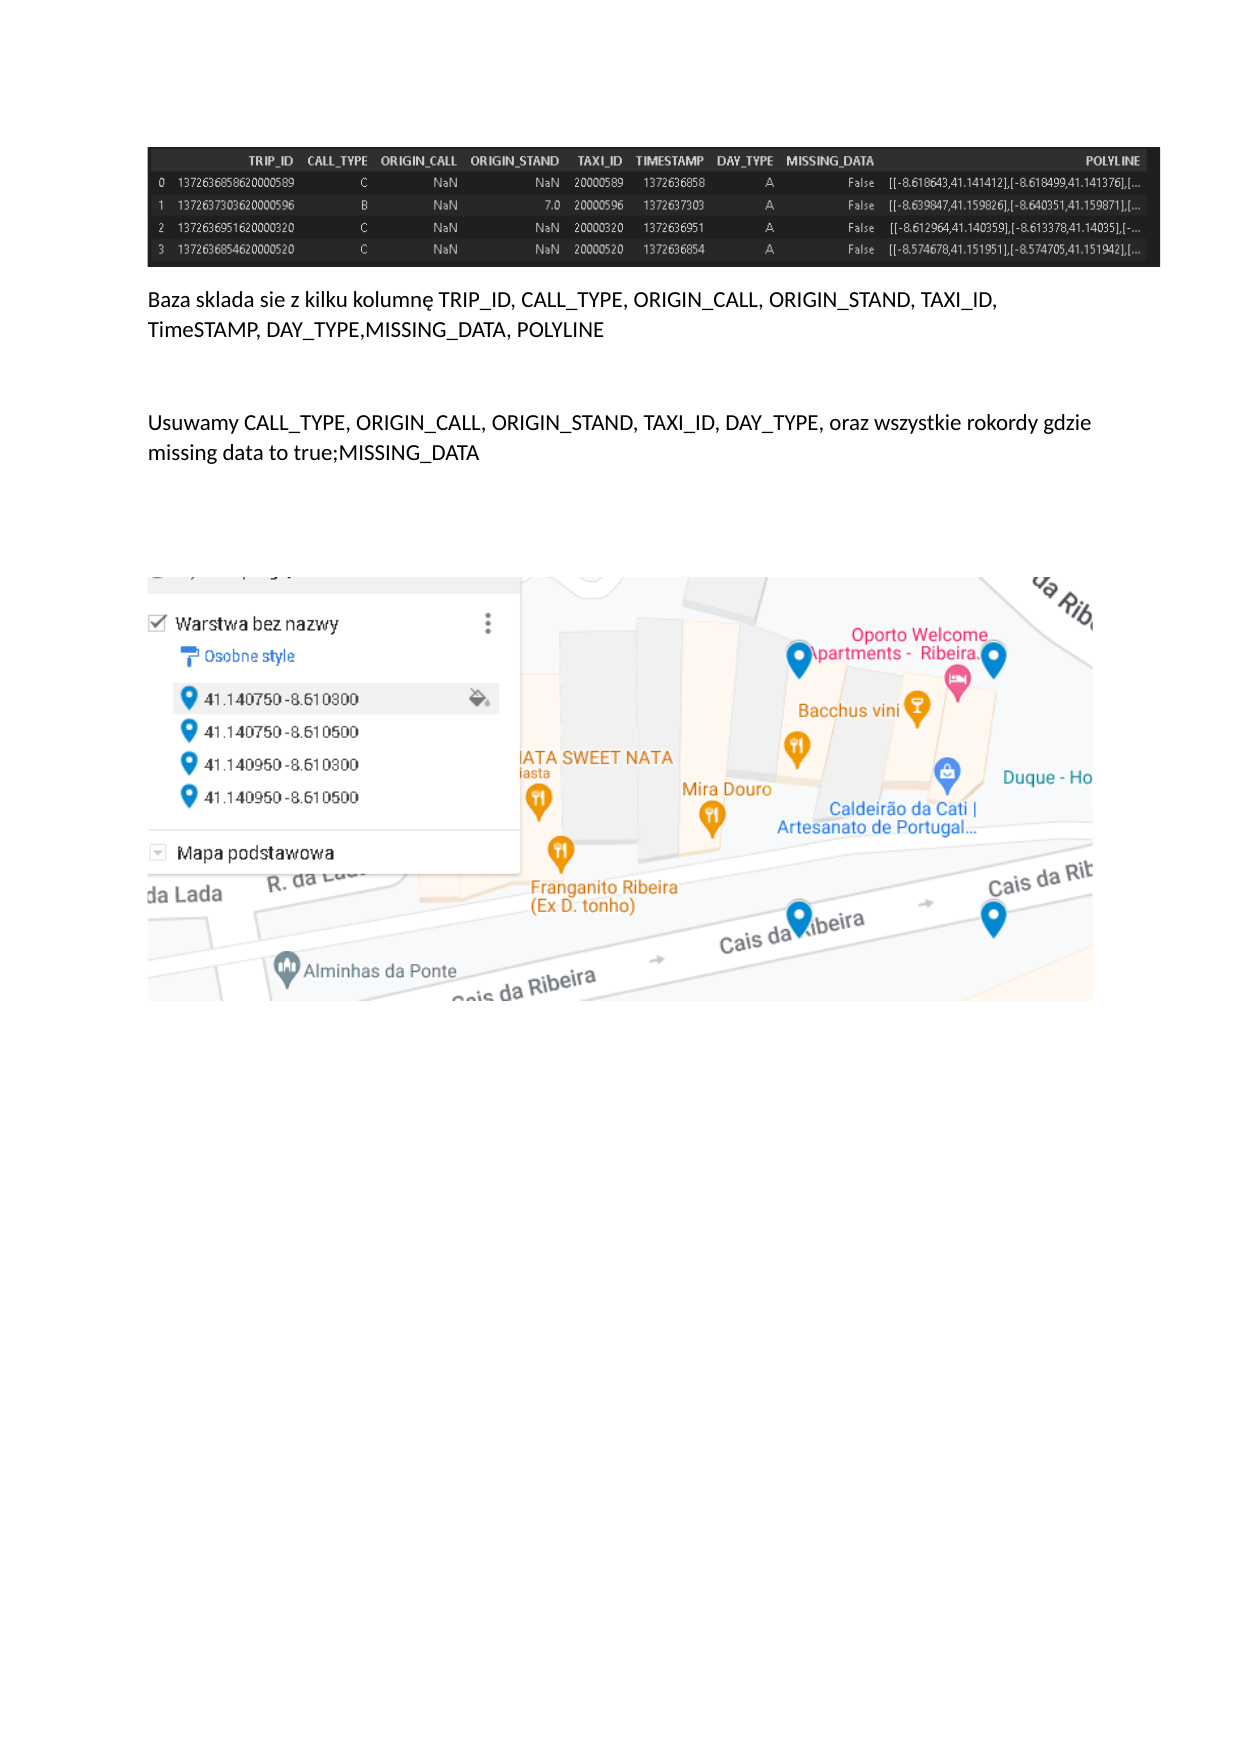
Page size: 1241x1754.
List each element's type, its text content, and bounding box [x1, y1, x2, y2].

text Usuwamy CALL_TYPE, ORIGIN_CALL, ORIGIN_STAND, TAXI_ID, DAY_TYPE, oraz wszystkie rokordy gdzie missing data to true;MISSING_DATA [148, 408, 1093, 466]
text Baza sklada sie z kilku kolumnę TRIP_ID, CALL_TYPE, ORIGIN_CALL, ORIGIN_STAND, TAXI_ID, TimeSTAMP, DAY_TYPE,MISSING_DATA, POLYLINE [148, 285, 1093, 343]
